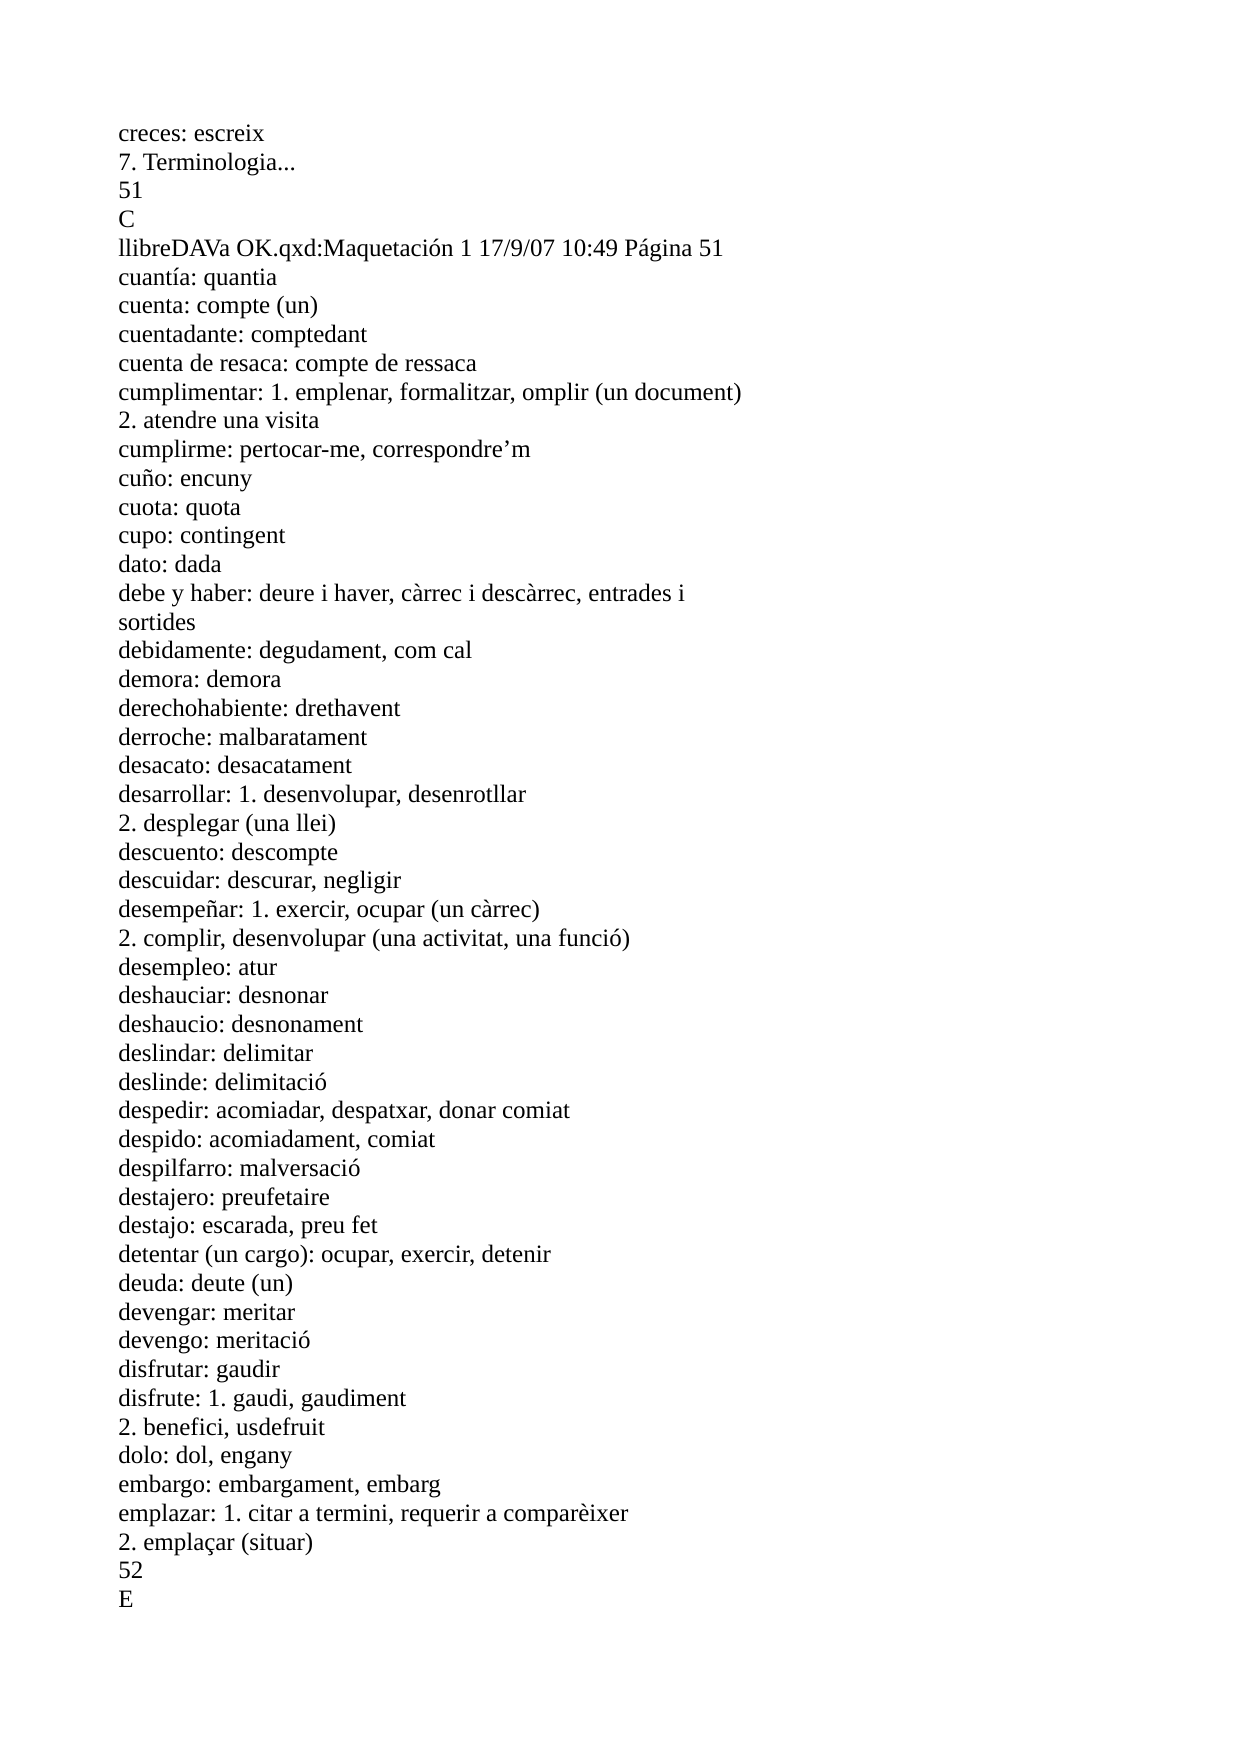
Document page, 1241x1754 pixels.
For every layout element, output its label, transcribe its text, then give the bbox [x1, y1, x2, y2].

text derroche: malbaratament [118, 722, 1122, 751]
text despedir: acomiadar, despatxar, donar comiat [118, 1096, 1122, 1124]
text desempleo: atur [118, 952, 1122, 981]
text debe y haber: deure i haver, càrrec i descàrrec, entrades i [118, 578, 1122, 607]
text cuenta: compte (un) [118, 291, 1122, 319]
text deslindar: delimitar [118, 1038, 1122, 1067]
text 2. desplegar (una llei) [118, 808, 1122, 837]
text llibreDAVa OK.qxd:Maquetación 1 17/9/07 10:49 Página 51 [118, 233, 1122, 262]
text debidamente: degudament, com cal [118, 636, 1122, 664]
text C [118, 204, 1122, 233]
text 2. atendre una visita [118, 406, 1122, 434]
text embargo: embargament, embarg [118, 1469, 1122, 1498]
text destajero: preufetaire [118, 1182, 1122, 1211]
text cuota: quota [118, 492, 1122, 521]
text deuda: deute (un) [118, 1268, 1122, 1297]
text detentar (un cargo): ocupar, exercir, detenir [118, 1239, 1122, 1268]
text creces: escreix [118, 118, 1122, 147]
text cuenta de resaca: compte de ressaca [118, 348, 1122, 377]
text dolo: dol, engany [118, 1441, 1122, 1469]
text disfrutar: gaudir [118, 1354, 1122, 1383]
text derechohabiente: drethavent [118, 693, 1122, 722]
text despilfarro: malversació [118, 1153, 1122, 1182]
text E [118, 1584, 1122, 1613]
text cuantía: quantia [118, 262, 1122, 291]
text cumplirme: pertocar-me, correspondre’m [118, 434, 1122, 463]
text demora: demora [118, 664, 1122, 693]
text destajo: escarada, preu fet [118, 1211, 1122, 1239]
text deslinde: delimitació [118, 1067, 1122, 1096]
text 2. emplaçar (situar) [118, 1527, 1122, 1556]
text cuentadante: comptedant [118, 319, 1122, 348]
text 2. benefici, usdefruit [118, 1412, 1122, 1441]
text 52 [118, 1556, 1122, 1584]
text despido: acomiadament, comiat [118, 1124, 1122, 1153]
text desacato: desacatament [118, 751, 1122, 779]
text sortides [118, 607, 1122, 636]
text emplazar: 1. citar a termini, requerir a comparèixer [118, 1498, 1122, 1527]
text 7. Terminologia... [118, 147, 1122, 176]
text devengar: meritar [118, 1297, 1122, 1326]
text desarrollar: 1. desenvolupar, desenrotllar [118, 779, 1122, 808]
text devengo: meritació [118, 1326, 1122, 1354]
text cuño: encuny [118, 463, 1122, 492]
text descuidar: descurar, negligir [118, 866, 1122, 894]
text 2. complir, desenvolupar (una activitat, una funció) [118, 923, 1122, 952]
text dato: dada [118, 549, 1122, 578]
text desempeñar: 1. exercir, ocupar (un càrrec) [118, 894, 1122, 923]
text disfrute: 1. gaudi, gaudiment [118, 1383, 1122, 1412]
text cupo: contingent [118, 521, 1122, 549]
text deshaucio: desnonament [118, 1009, 1122, 1038]
text descuento: descompte [118, 837, 1122, 866]
text 51 [118, 176, 1122, 204]
text cumplimentar: 1. emplenar, formalitzar, omplir (un document) [118, 377, 1122, 406]
text deshauciar: desnonar [118, 981, 1122, 1009]
